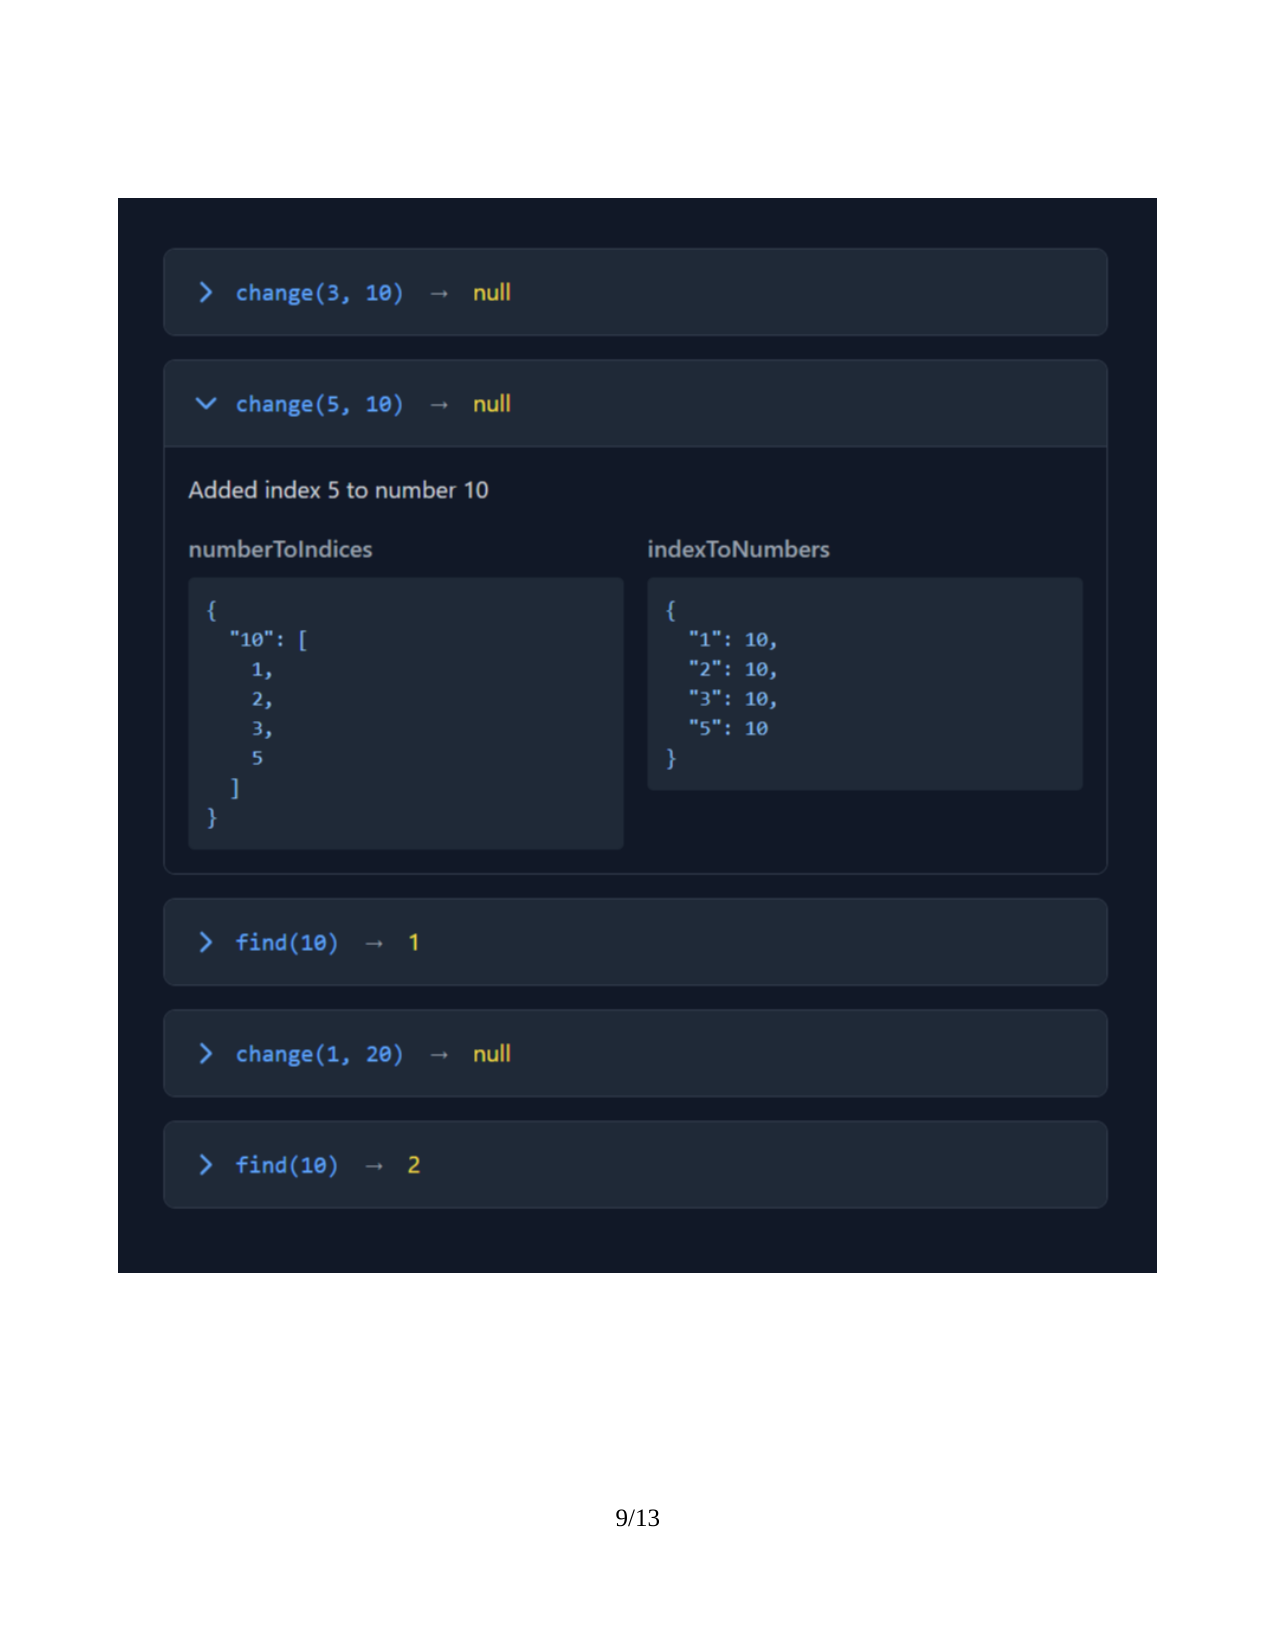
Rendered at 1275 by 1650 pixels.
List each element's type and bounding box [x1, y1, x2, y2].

picture [118, 198, 1157, 1273]
